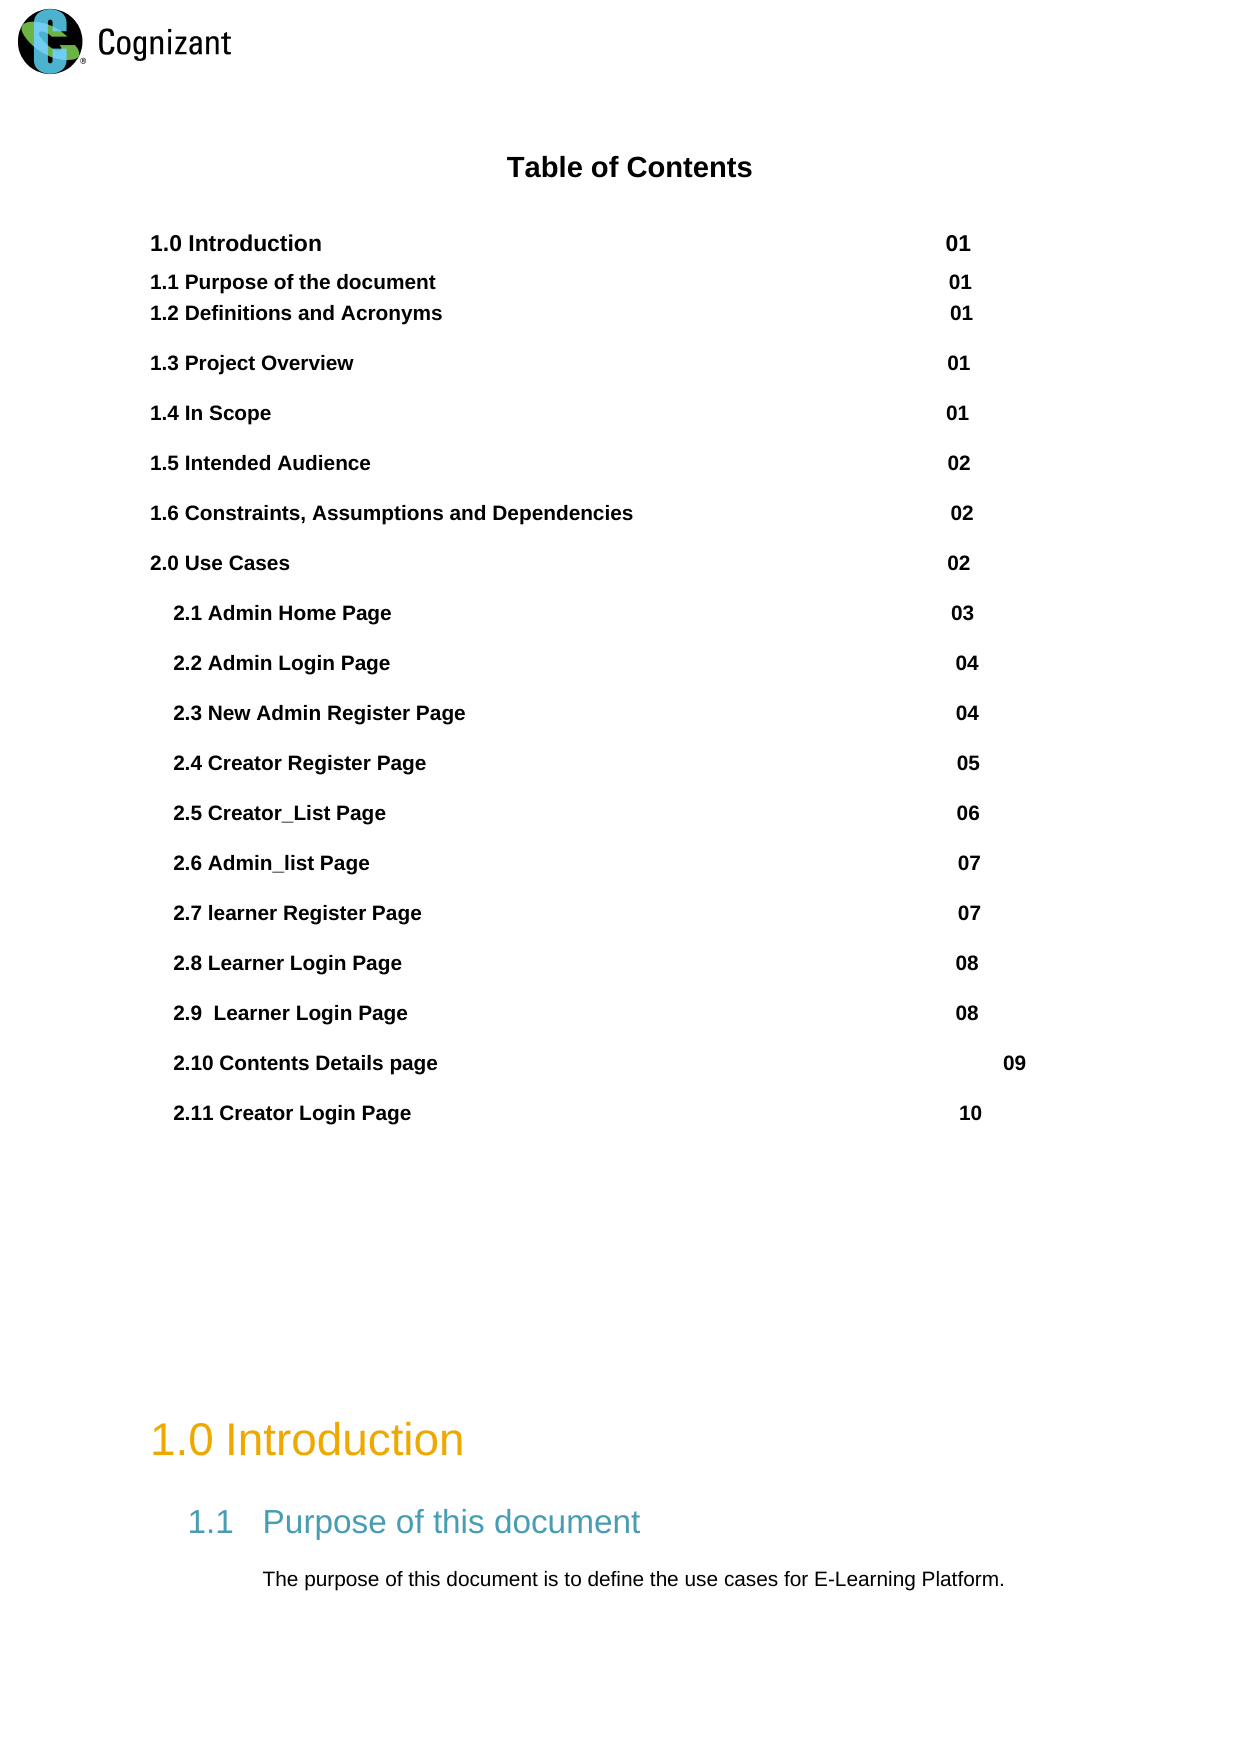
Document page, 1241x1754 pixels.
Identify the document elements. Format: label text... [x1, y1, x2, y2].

text 2.6 Admin_list Page 07 [150, 850, 1078, 875]
text 1.6 Constraints, Assumptions and Dependencies 02 [150, 500, 1078, 525]
text 2.9 Learner Login Page 08 [150, 1000, 1078, 1025]
subtitle Purpose of this document [187, 1502, 1090, 1541]
text 1.5 Intended Audience 02 [150, 450, 1078, 475]
text 2.7 learner Register Page 07 [150, 900, 1078, 925]
text 2.10 Contents Details page 09 [150, 1050, 1078, 1075]
text 1.1 Purpose of the document 01 [150, 268, 1090, 293]
text 2.11 Creator Login Page 10 [150, 1100, 1078, 1125]
text 1.2 Definitions and Acronyms 01 [150, 300, 1078, 325]
text 2.4 Creator Register Page 05 [150, 750, 1078, 775]
text 2.5 Creator_List Page 06 [150, 800, 1078, 825]
text The purpose of this document is to define the use cases for E-Learning Platform. [262, 1566, 1078, 1591]
text 2.3 New Admin Register Page 04 [150, 700, 1078, 725]
text 2.8 Learner Login Page 08 [150, 950, 1078, 975]
text Table of Contents [150, 150, 1109, 183]
text 2.0 Use Cases 02 [150, 550, 1078, 575]
text 1.3 Project Overview 01 [150, 350, 1078, 375]
picture [0, 0, 244, 89]
subtitle Introduction [150, 1412, 1090, 1465]
text 2.2 Admin Login Page 04 [150, 650, 1078, 675]
text 1.0 Introduction 01 [150, 229, 1090, 256]
text 2.1 Admin Home Page 03 [150, 600, 1078, 625]
text 1.4 In Scope 01 [150, 400, 1078, 425]
